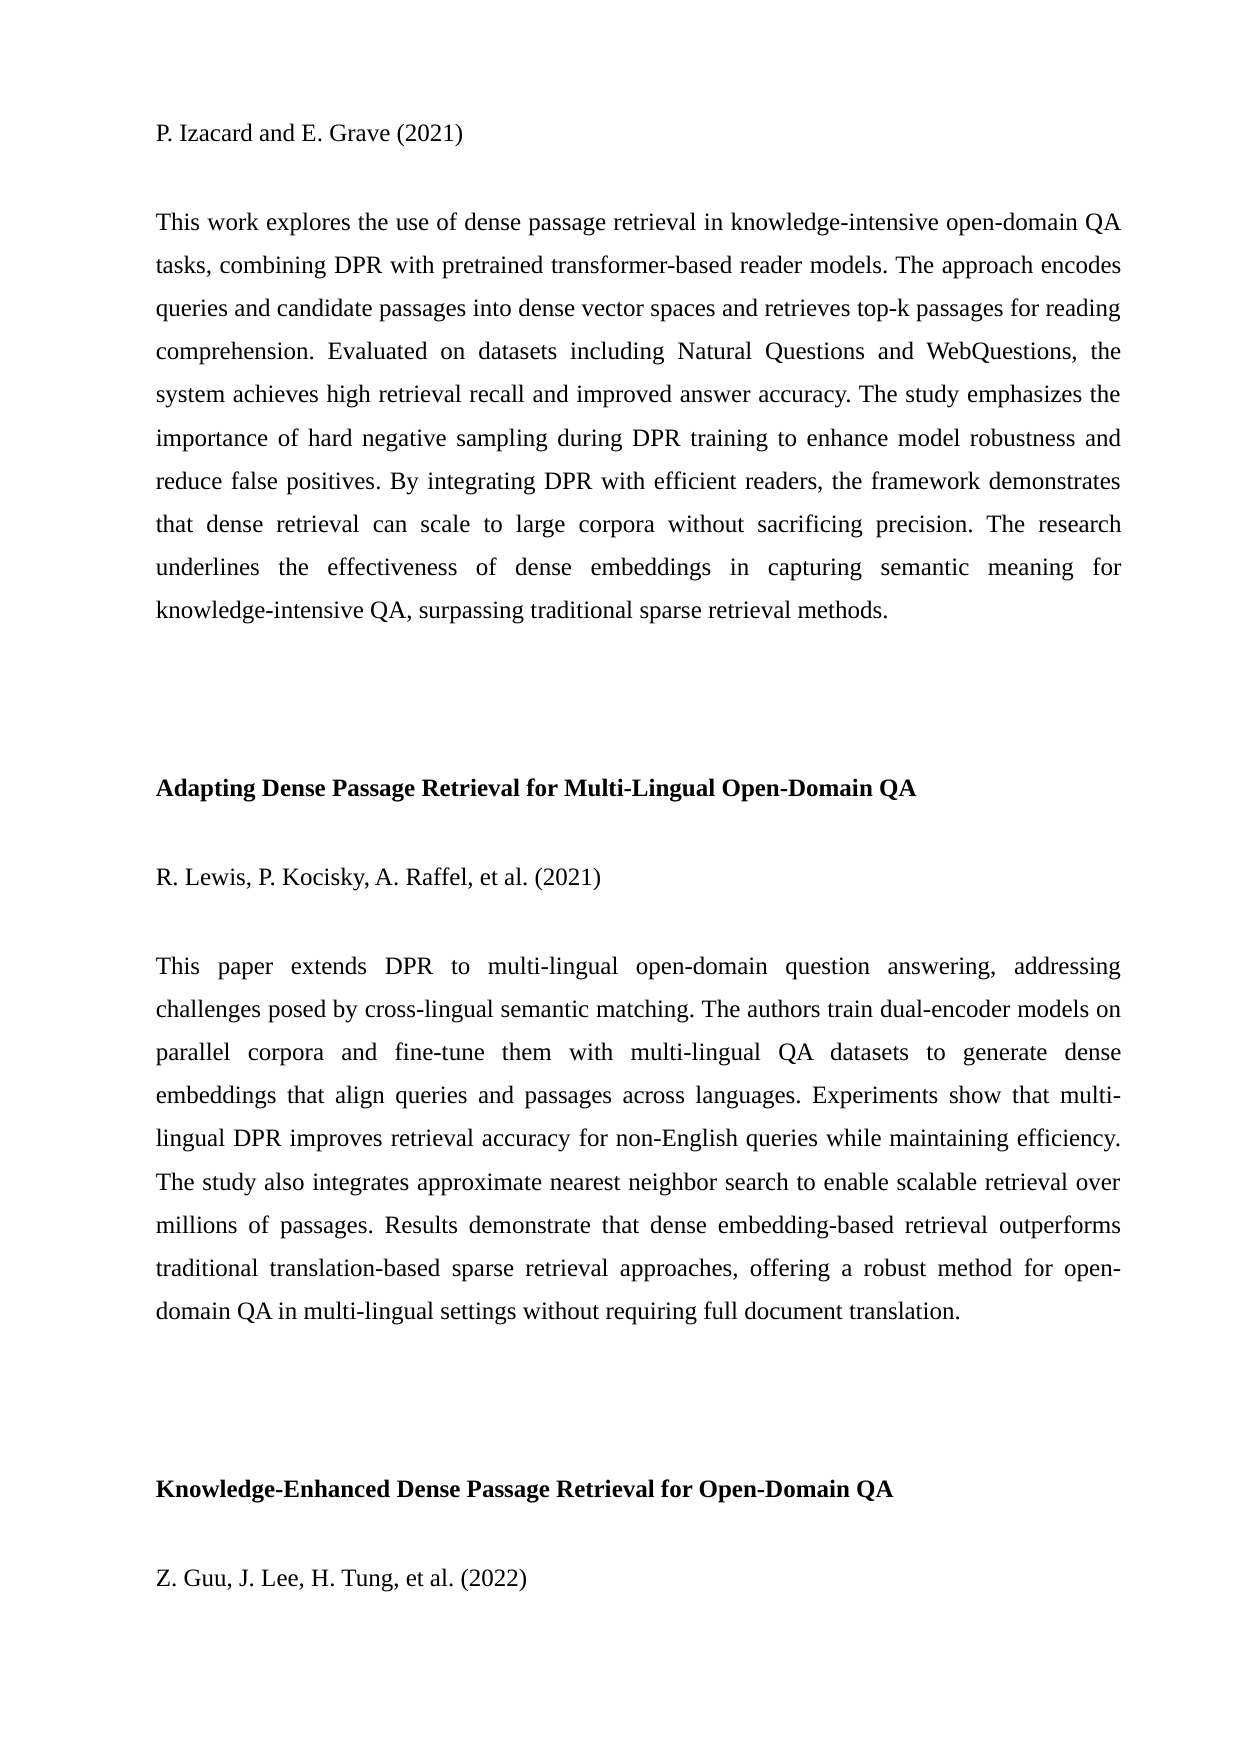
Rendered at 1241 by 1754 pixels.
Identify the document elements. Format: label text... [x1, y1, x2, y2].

text P. Izacard and E. Grave (2021) [156, 118, 1122, 147]
text Knowledge-Enhanced Dense Passage Retrieval for Open-Domain QA [156, 1474, 1122, 1503]
text Z. Guu, J. Lee, H. Tung, et al. (2022) [156, 1563, 1122, 1592]
text Adapting Dense Passage Retrieval for Multi-Lingual Open-Domain QA [156, 773, 1122, 802]
text R. Lewis, P. Kocisky, A. Raffel, et al. (2021) [156, 862, 1122, 891]
text This work explores the use of dense passage retrieval in knowledge-intensive open-domain QA tasks, combining DPR with pretrained transformer-based reader models. The approach encodes queries and candidate passages into dense vector spaces and retrieves top-k passages for reading comprehension. Evaluated on datasets including Natural Questions and WebQuestions, the system achieves high retrieval recall and improved answer accuracy. The study emphasizes the importance of hard negative sampling during DPR training to enhance model robustness and reduce false positives. By integrating DPR with efficient readers, the framework demonstrates that dense retrieval can scale to large corpora without sacrificing precision. The research underlines the effectiveness of dense embeddings in capturing semantic meaning for knowledge-intensive QA, surpassing traditional sparse retrieval methods. [156, 207, 1122, 624]
text This paper extends DPR to multi-lingual open-domain question answering, addressing challenges posed by cross-lingual semantic matching. The authors train dual-encoder models on parallel corpora and fine-tune them with multi-lingual QA datasets to generate dense embeddings that align queries and passages across languages. Experiments show that multi-lingual DPR improves retrieval accuracy for non-English queries while maintaining efficiency. The study also integrates approximate nearest neighbor search to enable scalable retrieval over millions of passages. Results demonstrate that dense embedding-based retrieval outperforms traditional translation-based sparse retrieval approaches, offering a robust method for open-domain QA in multi-lingual settings without requiring full document translation. [156, 951, 1122, 1325]
